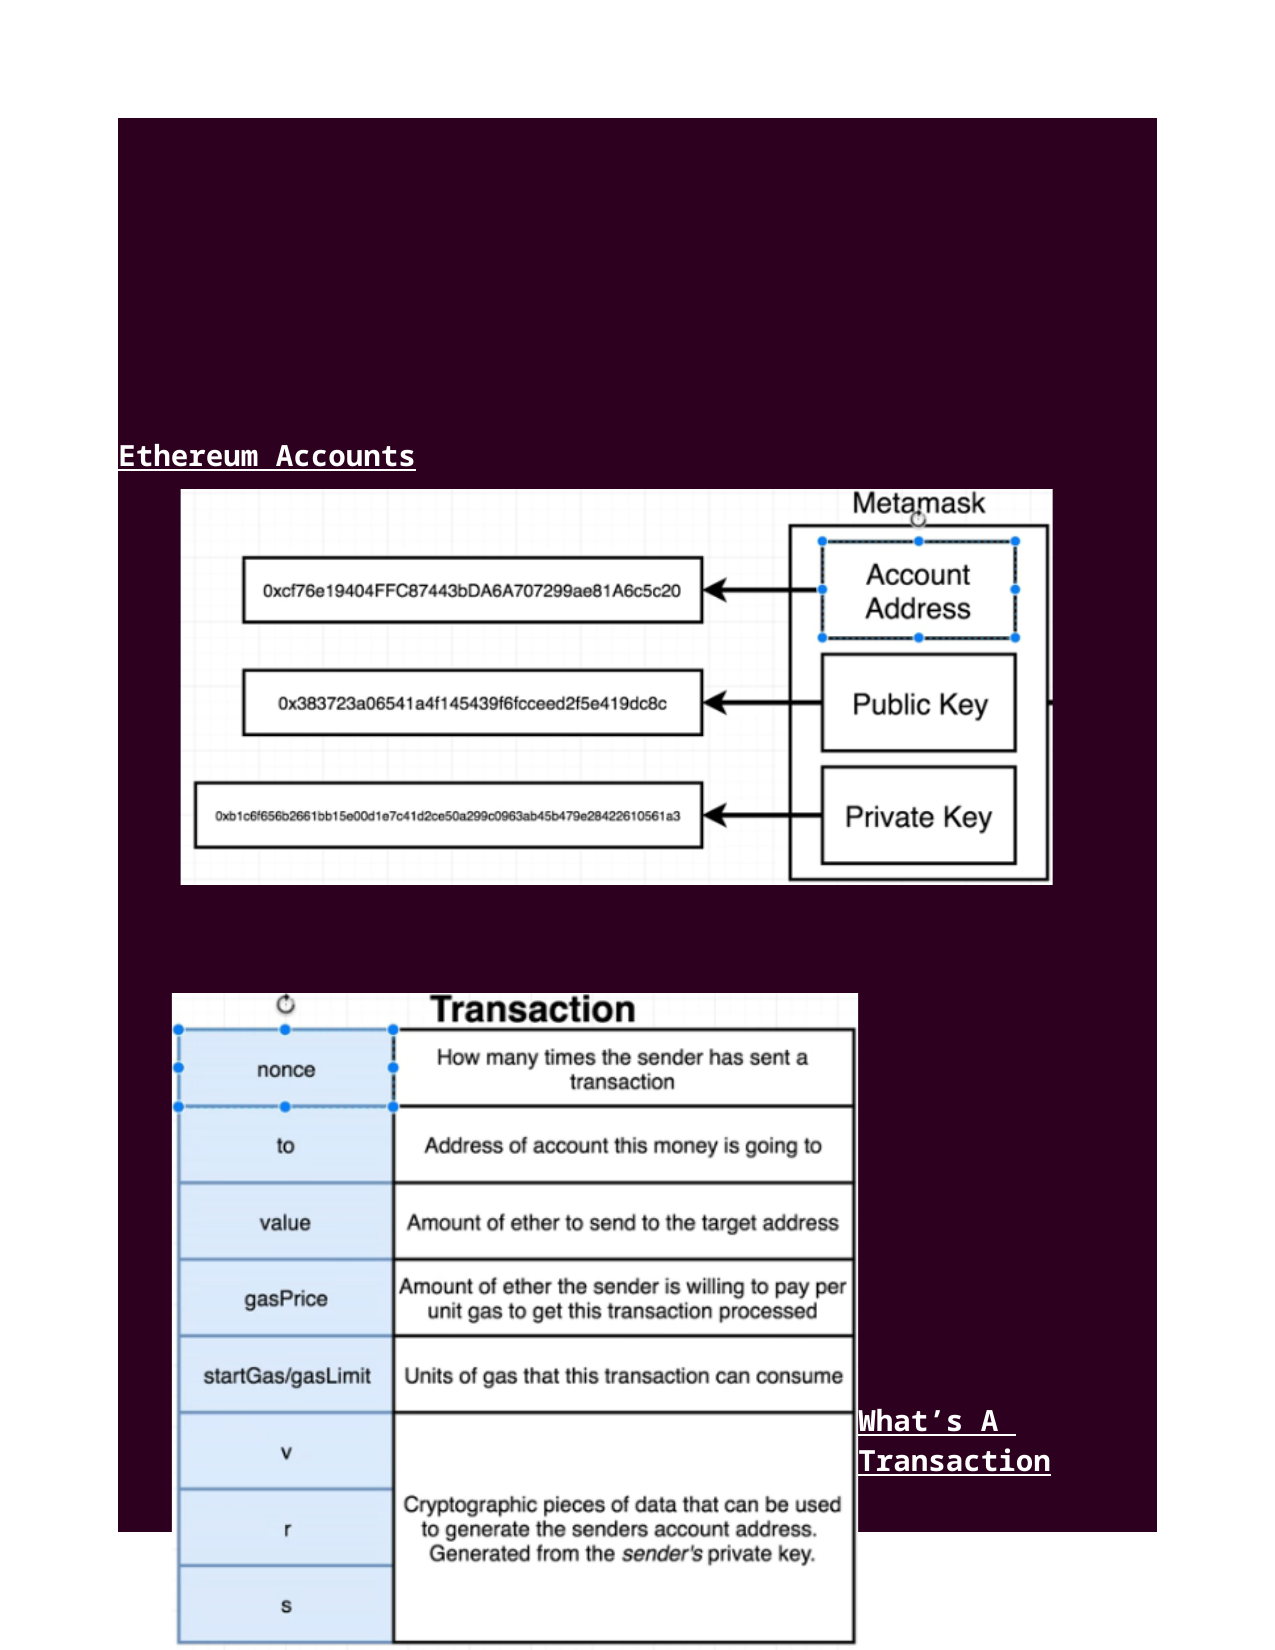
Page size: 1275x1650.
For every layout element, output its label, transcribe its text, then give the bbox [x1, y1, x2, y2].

text What’s A Transaction [859, 1401, 1157, 1480]
text [118, 1401, 171, 1480]
picture [180, 489, 1053, 885]
text Ethereum Accounts [118, 436, 1157, 475]
picture [171, 993, 859, 1650]
